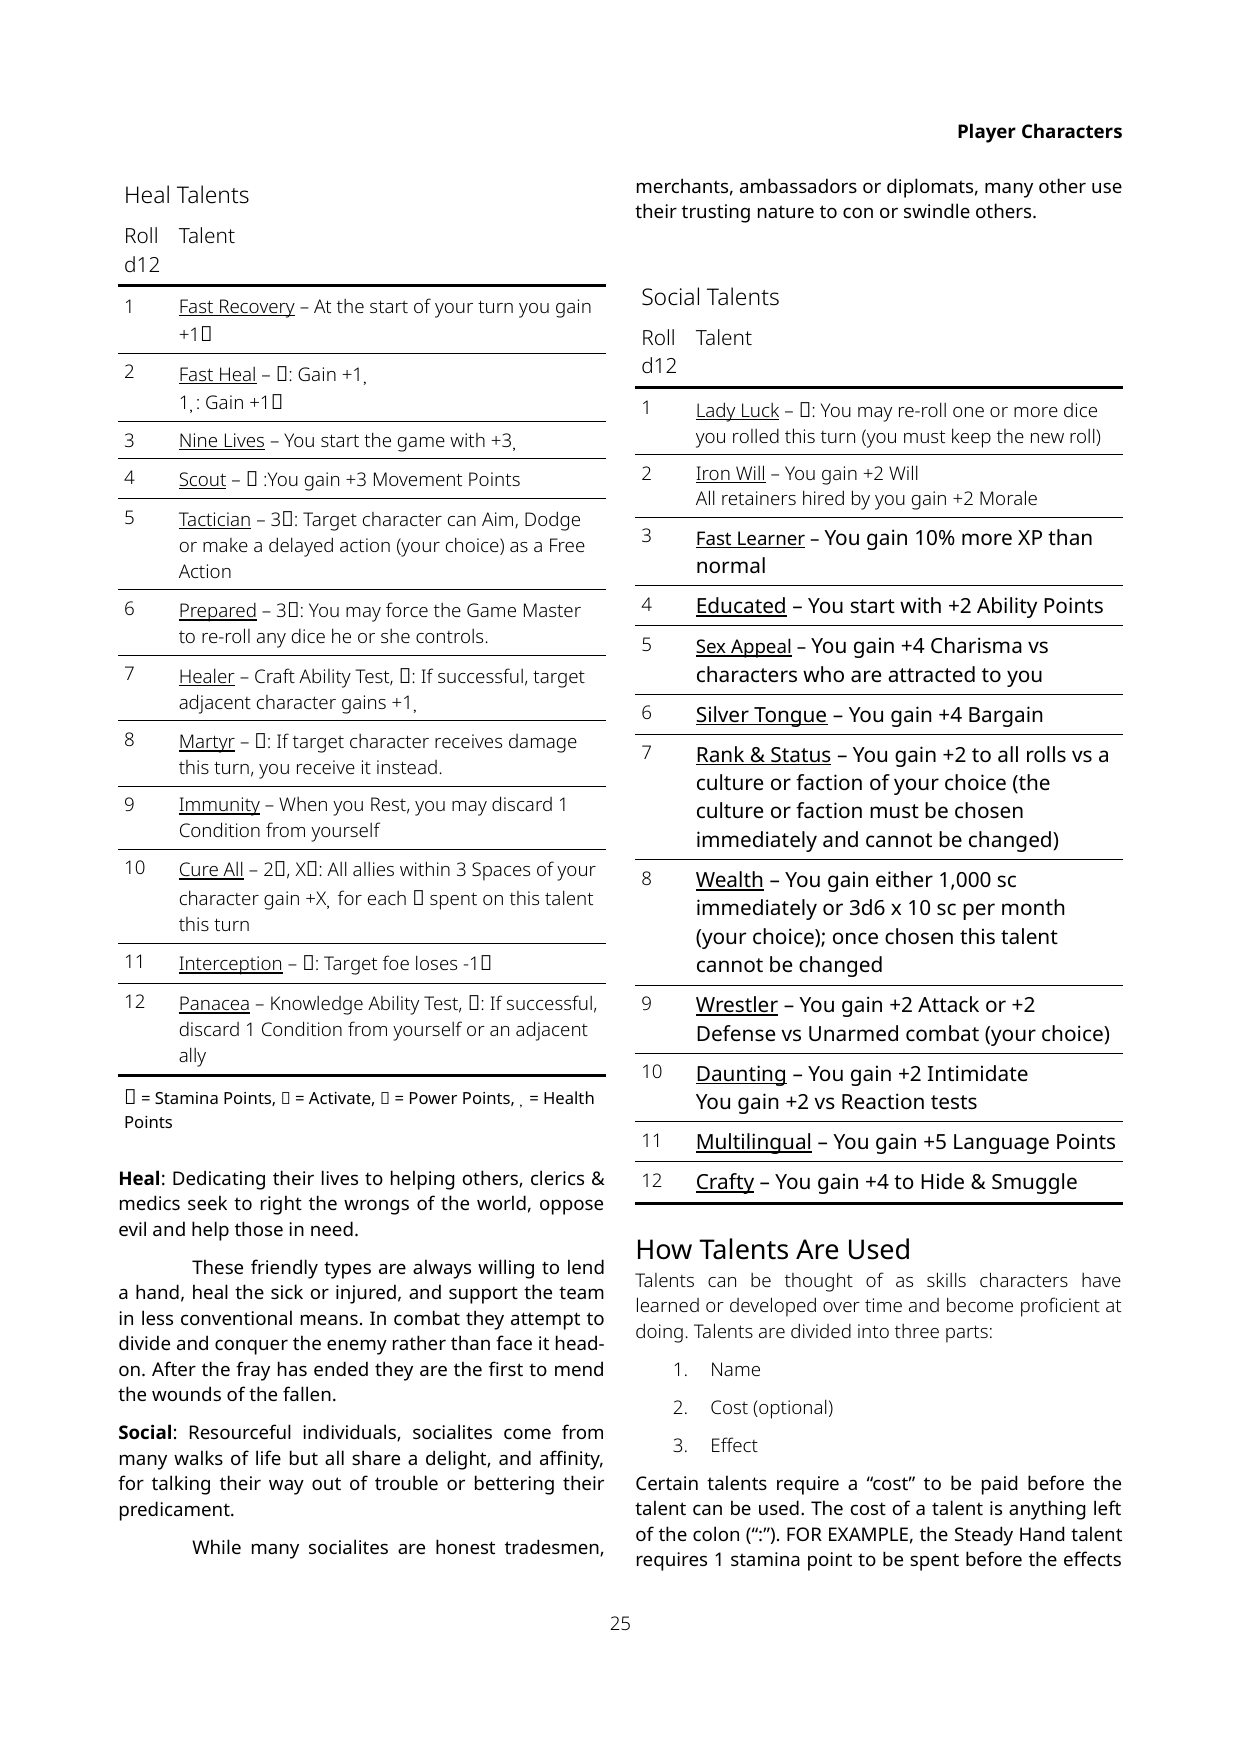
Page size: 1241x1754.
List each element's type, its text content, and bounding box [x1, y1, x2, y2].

text How Talents Are Used [635, 1230, 1122, 1267]
table_header Social Talents [635, 275, 1123, 317]
table_cell 8 [635, 860, 690, 984]
table_cell 3 [635, 518, 690, 585]
table_cell 2 [635, 455, 690, 517]
table_cell 7 [635, 735, 690, 859]
table_cell 1 [118, 287, 173, 353]
table_cell 11 [118, 944, 173, 982]
text While many socialites are honest tradesmen, [118, 1534, 605, 1560]
table_cell Daunting – You gain +2 Intimidate You gain +2 vs Reaction tests [690, 1054, 1123, 1121]
text Heal: Dedicating their lives to helping others, clerics & medics seek to right the wrongs of the world, oppose evil and help those in need. [118, 1165, 605, 1241]
table_cell 9 [118, 787, 173, 848]
table_cell Lady Luck – : You may re-roll one or more dice you rolled this turn (you must keep the new roll) [690, 389, 1123, 454]
table_cell Rank & Status – You gain +2 to all rolls vs a culture or faction of your choice (the culture or faction must be chosen immediately and cannot be changed) [690, 735, 1123, 859]
table_cell Scout –  :You gain +3 Movement Points [173, 459, 606, 498]
table_cell Tactician – 3: Target character can Aim, Dodge or make a delayed action (your choice) as a Free Action [173, 499, 606, 589]
table_cell Interception – : Target foe loses -1 [173, 944, 606, 982]
table_cell 5 [635, 626, 690, 694]
table_cell 12 [118, 984, 173, 1073]
table_cell Roll d12 [635, 318, 690, 386]
text Certain talents require a “cost” to be paid before the talent can be used. The cost of a talent is anything left of the colon (“:”). FOR EXAMPLE, the Steady Hand talent requires 1 stamina point to be spent before the effects [635, 1470, 1122, 1572]
table_cell Wrestler – You gain +2 Attack or +2 Defense vs Unarmed combat (your choice) [690, 986, 1123, 1053]
table_cell 11 [635, 1122, 690, 1161]
table_cell Talent [690, 318, 1123, 386]
text Social: Resourceful individuals, socialites come from many walks of life but all share a delight, and affinity, for talking their way out of trouble or bettering their predicament. [118, 1419, 605, 1522]
text Talents can be thought of as skills characters have learned or developed over time and become proficient at doing. Talents are divided into three parts: [635, 1267, 1122, 1343]
table_cell 7 [118, 656, 173, 720]
table_cell Iron Will – You gain +2 Will All retainers hired by you gain +2 Morale [690, 455, 1123, 517]
table_cell 9 [635, 986, 690, 1053]
table_cell Fast Heal – : Gain +1 1: Gain +1 [173, 354, 606, 421]
table_cell Educated – You start with +2 Ability Points [690, 586, 1123, 625]
table_cell Immunity – When you Rest, you may discard 1 Condition from yourself [173, 787, 606, 848]
table_header Heal Talents [118, 173, 606, 216]
table_cell 1 [635, 389, 690, 454]
table_cell Silver Tongue – You gain +4 Bargain [690, 695, 1123, 734]
table_cell Fast Recovery – At the start of your turn you gain +1 [173, 287, 606, 353]
table_cell 8 [118, 721, 173, 786]
table_cell  = Stamina Points,  = Activate,  = Power Points,  = Health Points [118, 1077, 606, 1139]
table_cell Martyr – : If target character receives damage this turn, you receive it instead. [173, 721, 606, 786]
table_cell Prepared – 3: You may force the Game Master to re-roll any dice he or she controls. [173, 590, 606, 655]
table_cell 6 [635, 695, 690, 734]
table_cell Sex Appeal – You gain +4 Charisma vs characters who are attracted to you [690, 626, 1123, 694]
table_cell Talent [173, 216, 606, 284]
table_cell Healer – Craft Ability Test, : If successful, target adjacent character gains +1 [173, 656, 606, 720]
table_cell 12 [635, 1162, 690, 1201]
table_cell 3 [118, 422, 173, 458]
list Cost (optional) [673, 1394, 1122, 1419]
table_cell 4 [635, 586, 690, 625]
table_cell 6 [118, 590, 173, 655]
table_cell Crafty – You gain +4 to Hide & Smuggle [690, 1162, 1123, 1201]
table_cell Multilingual – You gain +5 Language Points [690, 1122, 1123, 1161]
table_cell Nine Lives – You start the game with +3 [173, 422, 606, 458]
table_cell Wealth – You gain either 1,000 sc immediately or 3d6 x 10 sc per month (your choice); once chosen this talent cannot be changed [690, 860, 1123, 984]
table_cell 4 [118, 459, 173, 498]
table_cell 2 [118, 354, 173, 421]
table_cell Fast Learner – You gain 10% more XP than normal [690, 518, 1123, 585]
table_cell Cure All – 2, X: All allies within 3 Spaces of your character gain +X for each  spent on this talent this turn [173, 850, 606, 942]
table_cell 10 [118, 850, 173, 942]
table_cell 10 [635, 1054, 690, 1121]
text These friendly types are always willing to lend a hand, heal the sick or injured, and support the team in less conventional means. In combat they attempt to divide and conquer the enemy rather than face it head-on. After the fray has ended they are the first to mend the wounds of the fallen. [118, 1254, 605, 1407]
table_cell Roll d12 [118, 216, 173, 284]
table_cell 5 [118, 499, 173, 589]
table_cell Panacea – Knowledge Ability Test, : If successful, discard 1 Condition from yourself or an adjacent ally [173, 984, 606, 1073]
list Name [673, 1356, 1122, 1382]
text merchants, ambassadors or diplomats, many other use their trusting nature to con or swindle others. [635, 173, 1122, 224]
list Effect [673, 1432, 1122, 1458]
